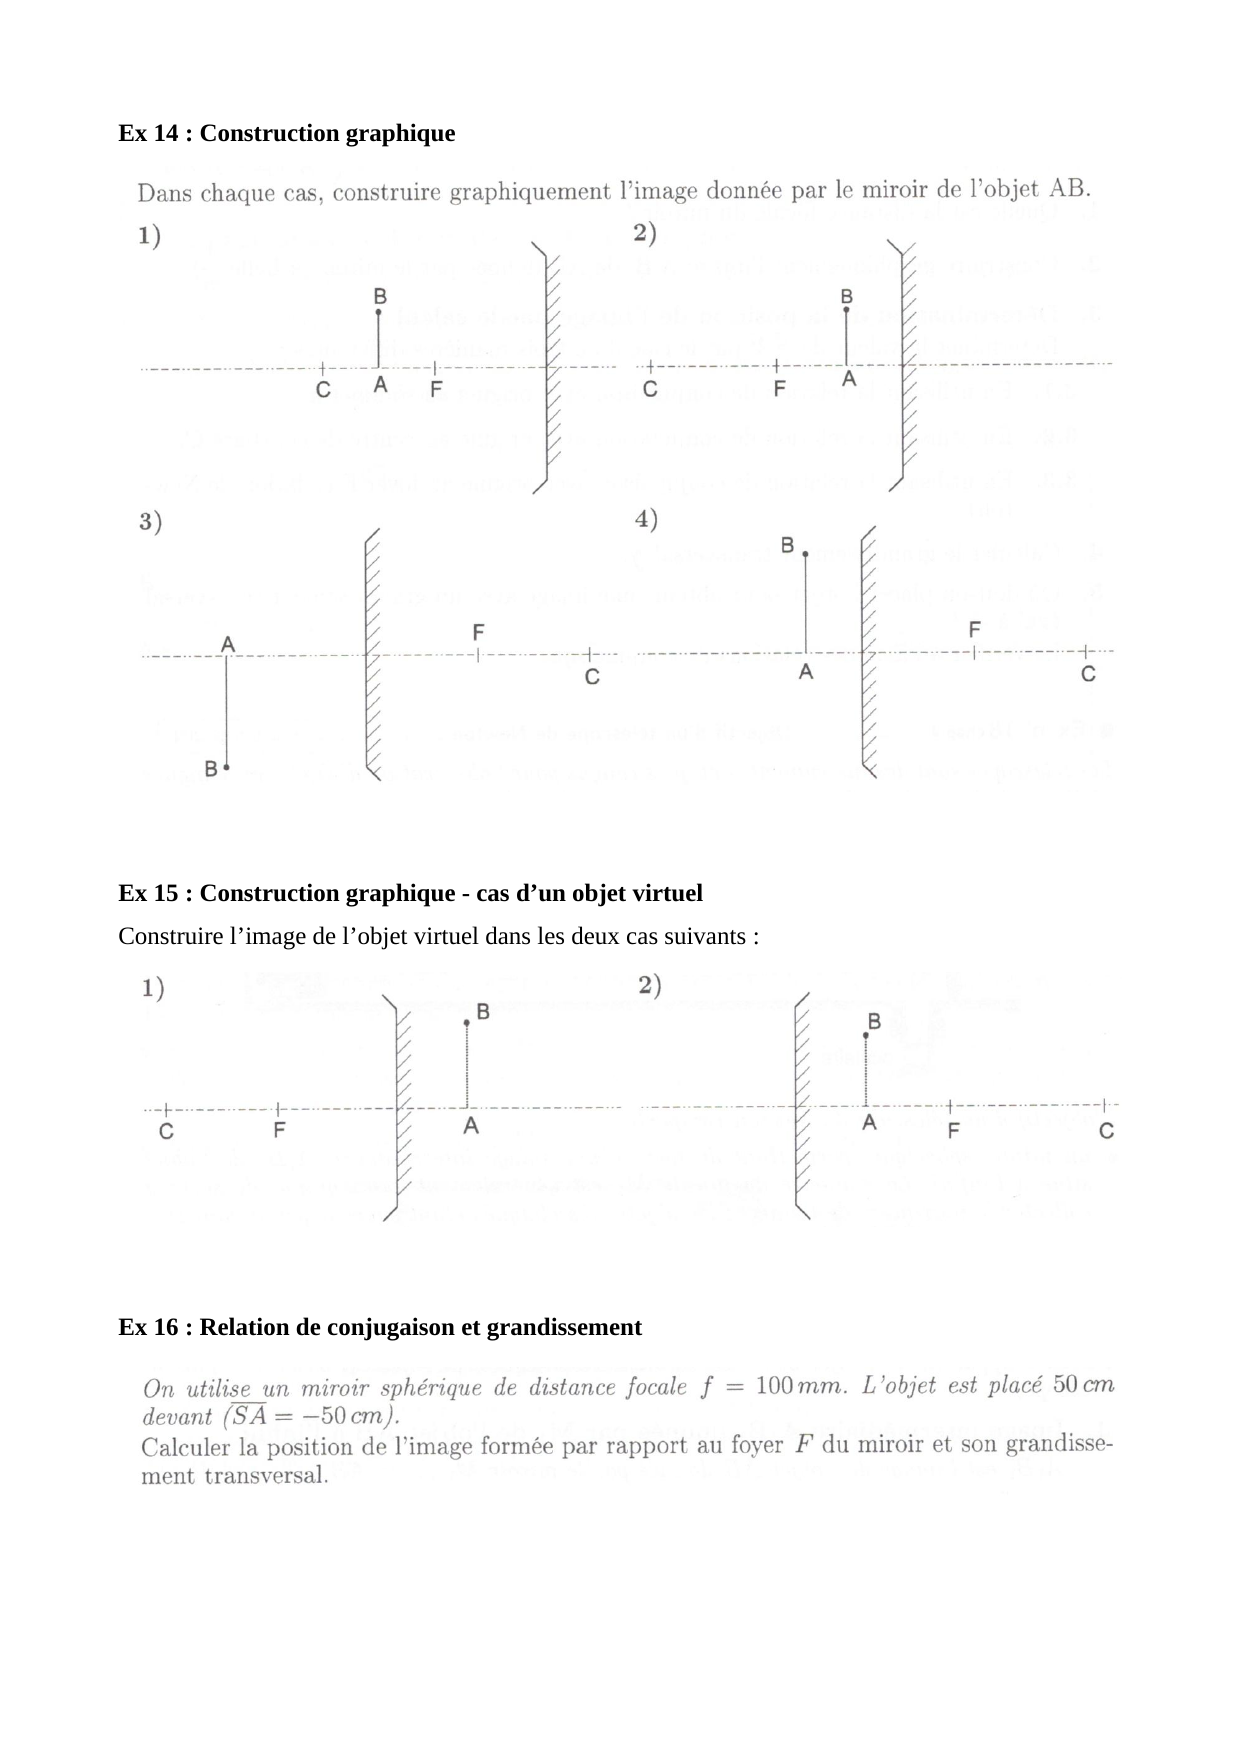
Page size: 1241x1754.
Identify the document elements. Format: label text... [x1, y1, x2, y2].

text Ex 16 : Relation de conjugaison et grandissement [118, 1312, 1122, 1341]
text Ex 15 : Construction graphique - cas d’un objet virtuel [118, 878, 1122, 906]
text Construire l’image de l’objet virtuel dans les deux cas suivants : [118, 921, 1122, 949]
text Ex 14 : Construction graphique [118, 118, 1122, 147]
